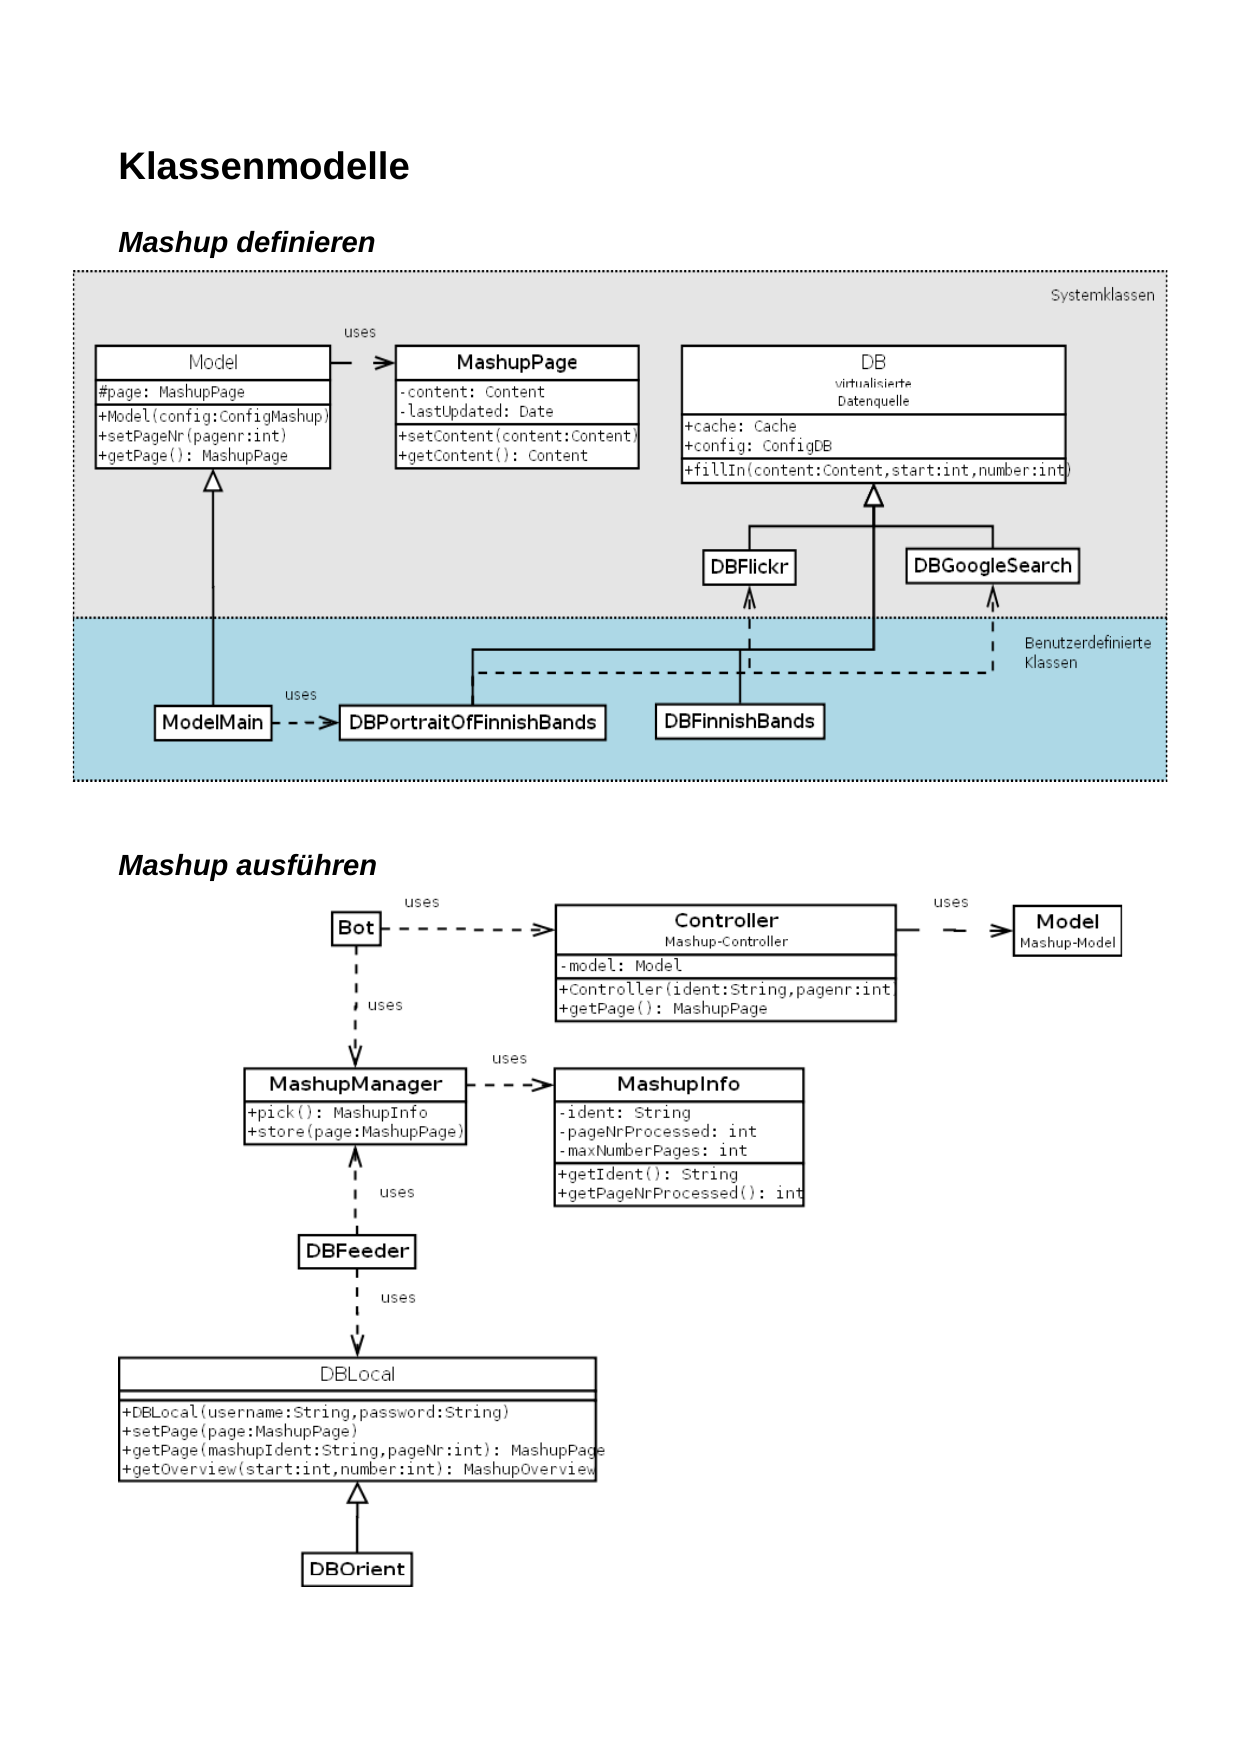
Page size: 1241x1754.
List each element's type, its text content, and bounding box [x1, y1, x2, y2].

picture [118, 893, 1123, 1587]
subtitle Mashup ausführen [118, 848, 1122, 881]
subtitle Klassenmodelle [118, 143, 1122, 187]
subtitle Mashup definieren [118, 225, 1122, 258]
picture [72, 270, 1168, 782]
